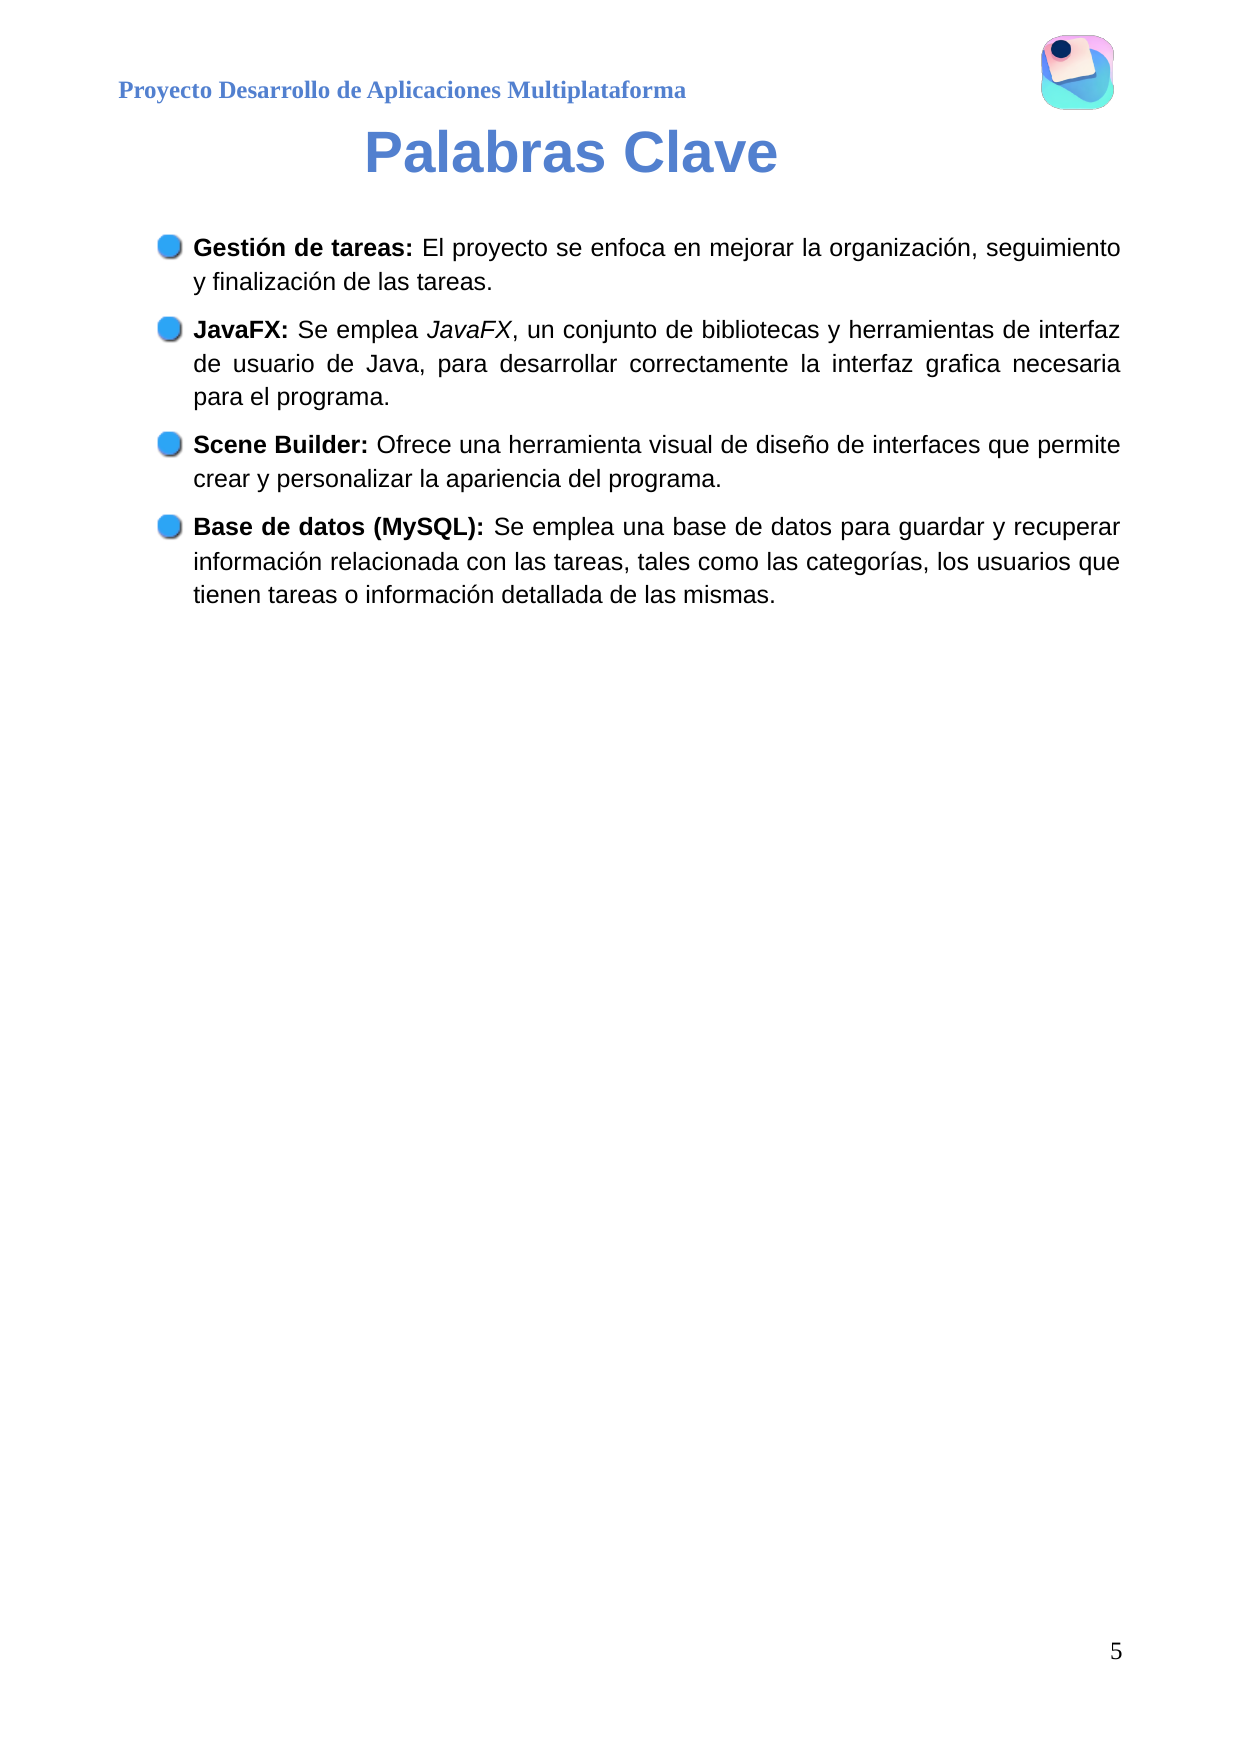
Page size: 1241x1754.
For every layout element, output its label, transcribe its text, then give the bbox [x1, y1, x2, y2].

list Gestión de tareas: El proyecto se enfoca en mejorar la organización, seguimiento y finalización de las tareas. [156, 233, 1122, 296]
picture [1025, 26, 1125, 121]
picture [156, 233, 185, 262]
list JavaFX: Se emplea JavaFX, un conjunto de bibliotecas y herramientas de interfaz de usuario de Java, para desarrollar correctamente la interfaz grafica necesaria para el programa. [156, 315, 1122, 411]
picture [156, 315, 185, 345]
list Base de datos (MySQL): Se emplea una base de datos para guardar y recuperar información relacionada con las tareas, tales como las categorías, los usuarios que tienen tareas o información detallada de las mismas. [156, 512, 1122, 608]
picture [156, 513, 185, 542]
picture [156, 430, 185, 460]
subtitle Palabras Clave [118, 118, 1122, 185]
list Scene Builder: Ofrece una herramienta visual de diseño de interfaces que permite crear y personalizar la apariencia del programa. [156, 430, 1122, 493]
